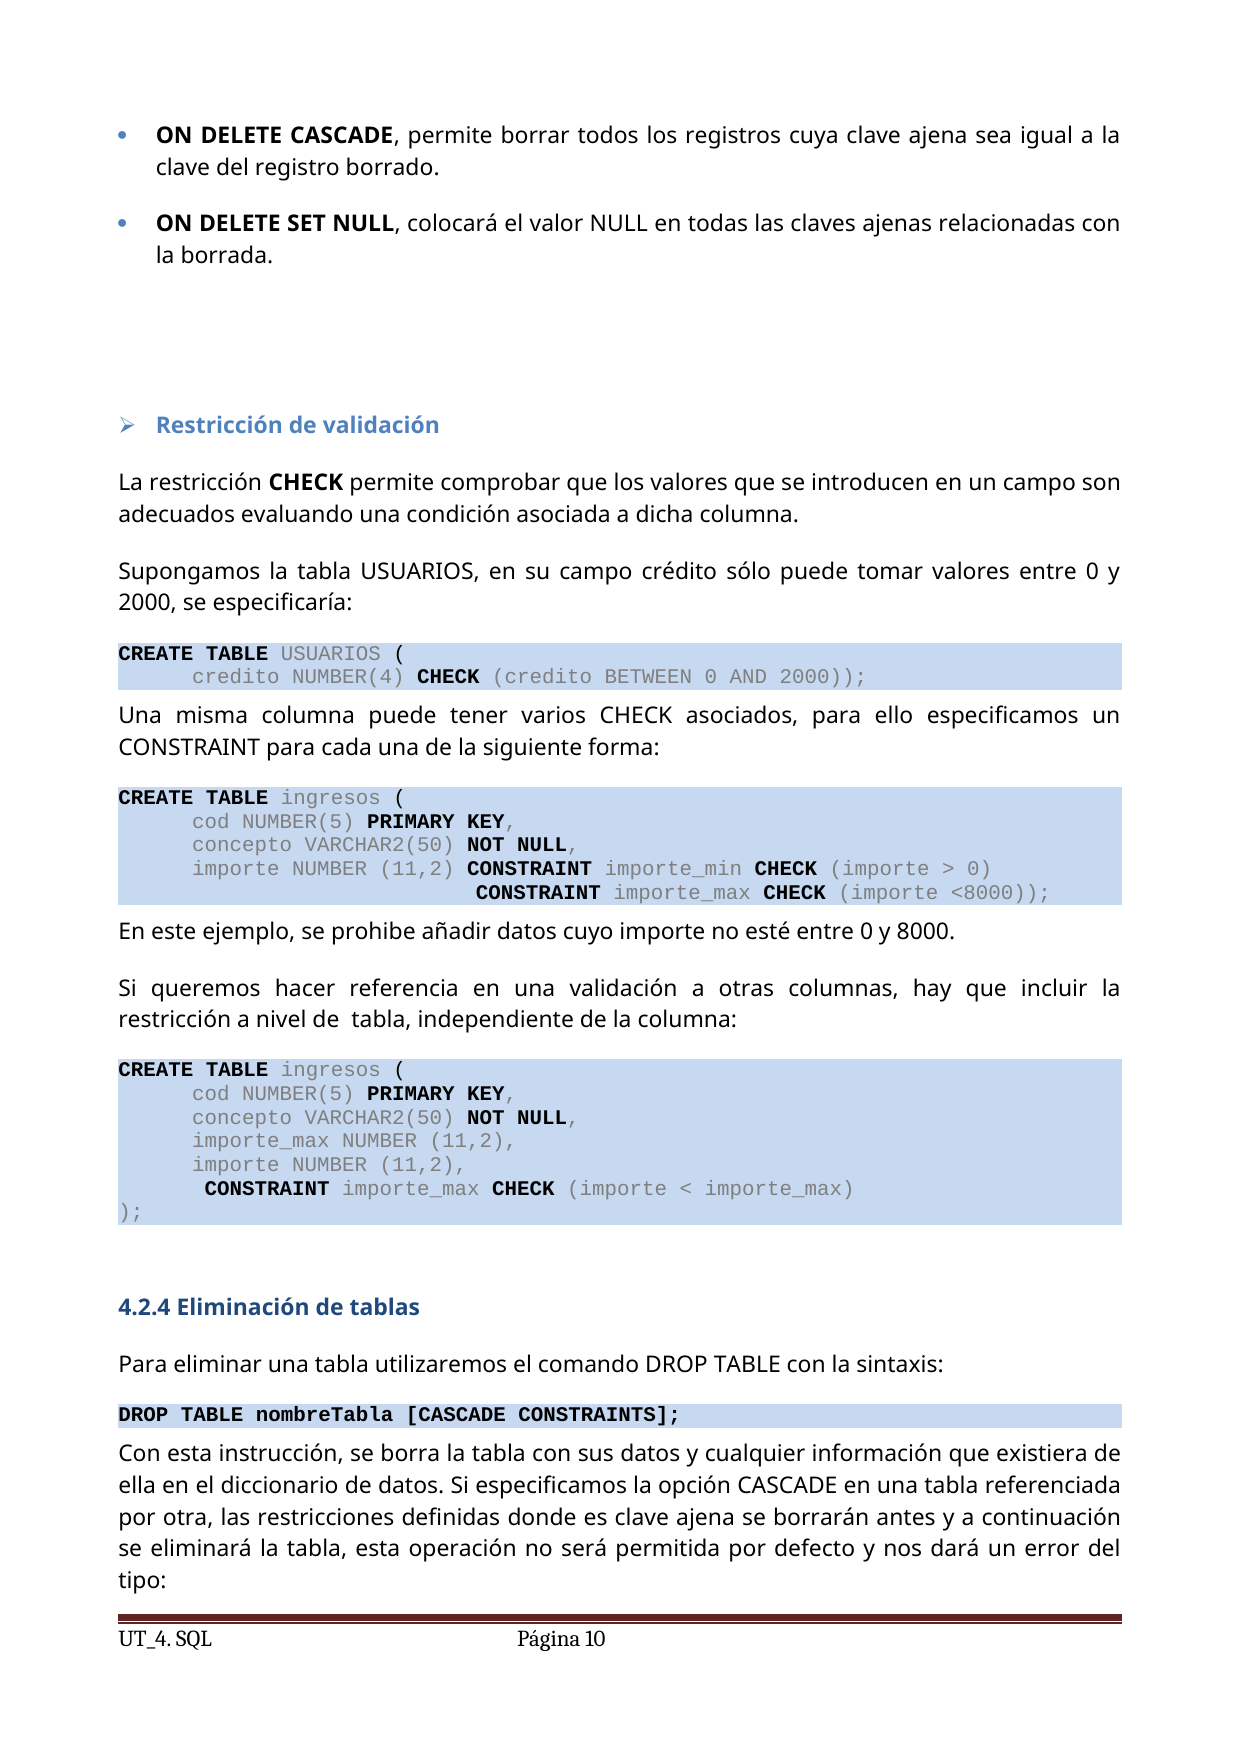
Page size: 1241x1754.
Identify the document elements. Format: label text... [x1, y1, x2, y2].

text Con esta instrucción, se borra la tabla con sus datos y cualquier información que existiera de ella en el diccionario de datos. Si especificamos la opción CASCADE en una tabla referenciada por otra, las restricciones definidas donde es clave ajena se borrarán antes y a continuación se eliminará la tabla, esta operación no será permitida por defecto y nos dará un error del tipo: [118, 1436, 1122, 1595]
text concepto VARCHAR2(50) NOT NULL, [118, 834, 1122, 858]
text cod NUMBER(5) PRIMARY KEY, [118, 811, 1122, 834]
text La restricción CHECK permite comprobar que los valores que se introducen en un campo son adecuados evaluando una condición asociada a dicha columna. [118, 466, 1122, 529]
text importe_max NUMBER (11,2), [118, 1130, 1122, 1154]
text DROP TABLE nombreTabla [CASCADE CONSTRAINTS]; [118, 1404, 1122, 1428]
text Supongamos la tabla USUARIOS, en su campo crédito sólo puede tomar valores entre 0 y 2000, se especificaría: [118, 554, 1122, 618]
text CREATE TABLE ingresos ( [118, 787, 1122, 811]
text credito NUMBER(4) CHECK (credito BETWEEN 0 AND 2000)); [118, 666, 1122, 690]
text importe NUMBER (11,2) CONSTRAINT importe_min CHECK (importe > 0) [118, 858, 1122, 882]
text cod NUMBER(5) PRIMARY KEY, [118, 1083, 1122, 1107]
text 4.2.4 Eliminación de tablas [118, 1291, 1122, 1322]
text ); [118, 1201, 1122, 1225]
text Para eliminar una tabla utilizaremos el comando DROP TABLE con la sintaxis: [118, 1347, 1122, 1379]
text CONSTRAINT importe_max CHECK (importe < importe_max) [118, 1178, 1122, 1201]
text Una misma columna puede tener varios CHECK asociados, para ello especificamos un CONSTRAINT para cada una de la siguiente forma: [118, 699, 1122, 762]
text CREATE TABLE USUARIOS ( [118, 643, 1122, 666]
list Restricción de validación [118, 409, 1122, 441]
text En este ejemplo, se prohibe añadir datos cuyo importe no esté entre 0 y 8000. [118, 914, 1122, 946]
text importe NUMBER (11,2), [118, 1154, 1122, 1178]
text CONSTRAINT importe_max CHECK (importe <8000)); [118, 882, 1122, 905]
text Si queremos hacer referencia en una validación a otras columnas, hay que incluir la restricción a nivel de tabla, independiente de la columna: [118, 971, 1122, 1034]
text CREATE TABLE ingresos ( [118, 1059, 1122, 1083]
list ON DELETE SET NULL, colocará el valor NULL en todas las claves ajenas relacionadas con la borrada. [118, 207, 1122, 270]
text concepto VARCHAR2(50) NOT NULL, [118, 1107, 1122, 1130]
list ON DELETE CASCADE, permite borrar todos los registros cuya clave ajena sea igual a la clave del registro borrado. [118, 118, 1122, 182]
